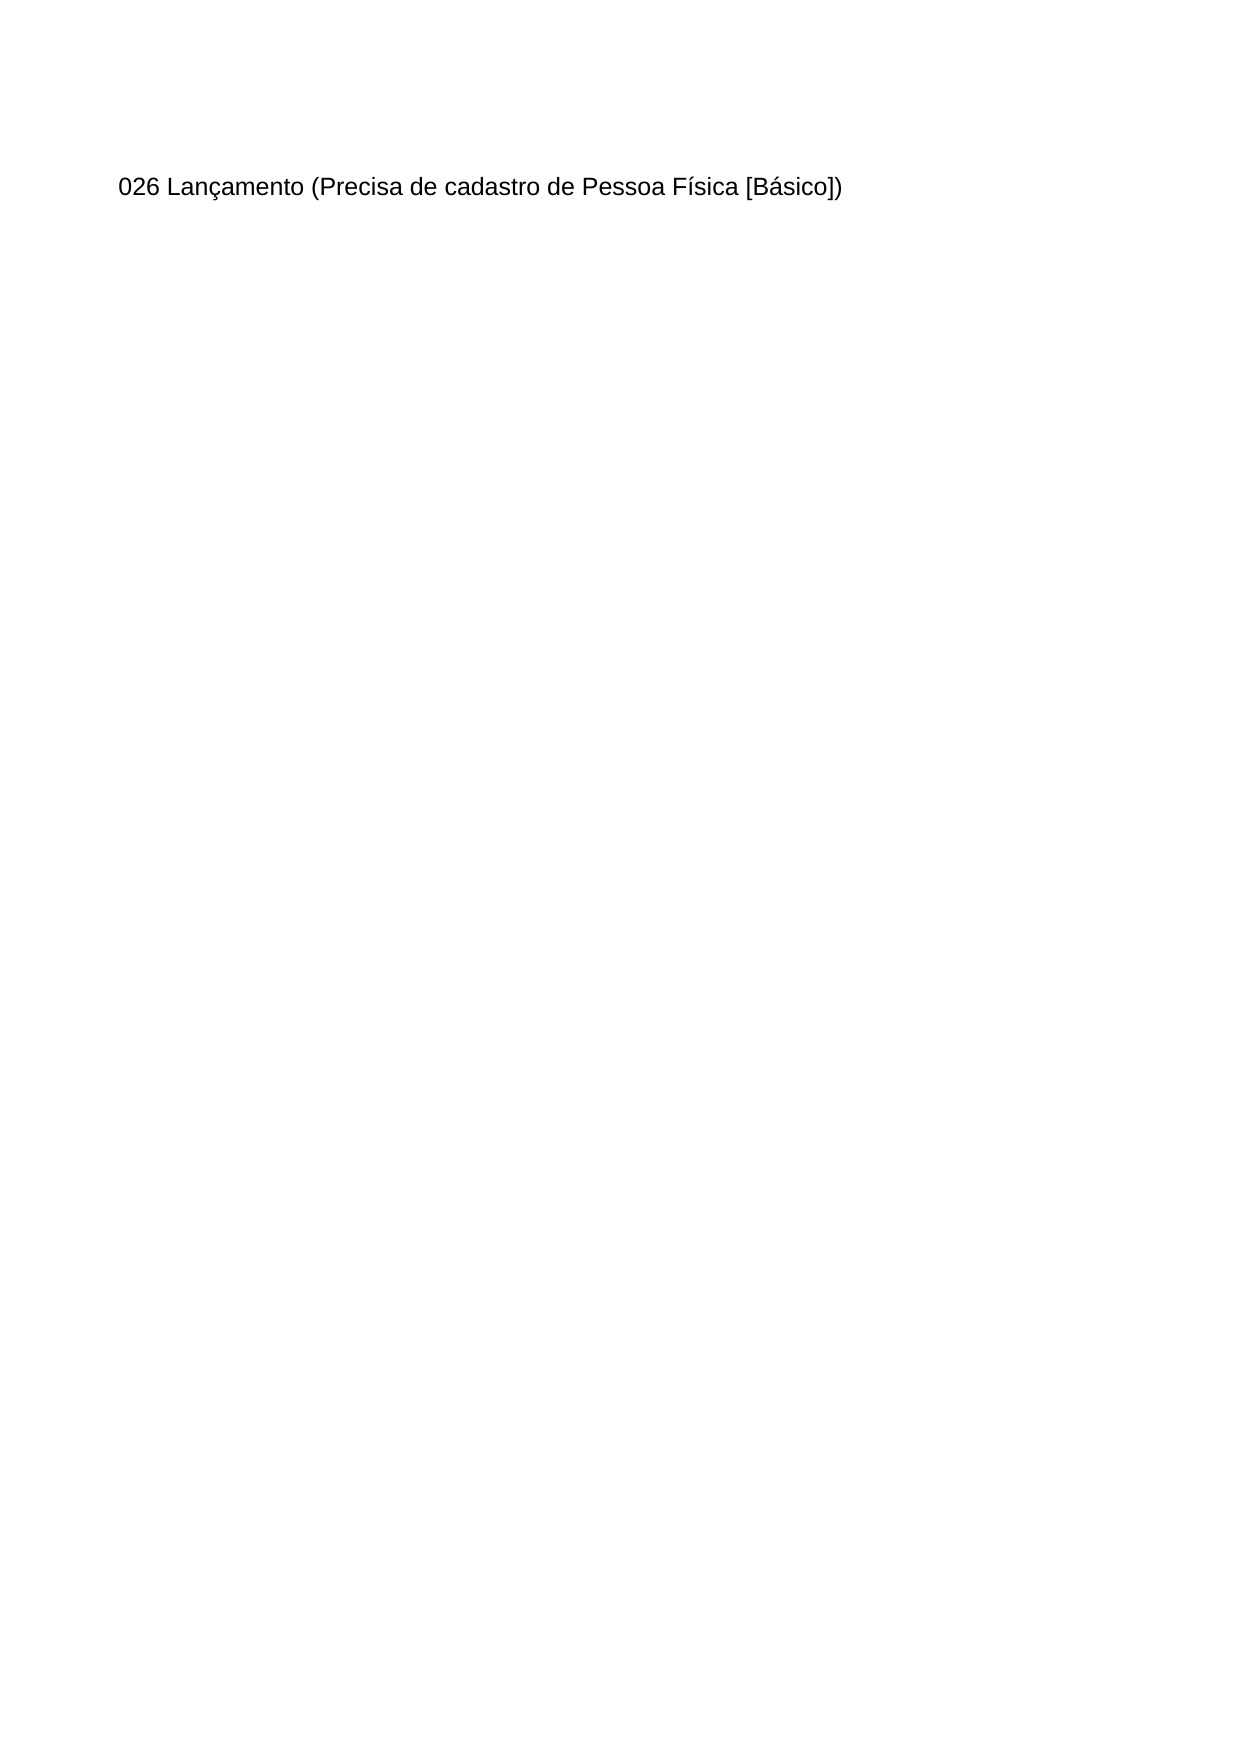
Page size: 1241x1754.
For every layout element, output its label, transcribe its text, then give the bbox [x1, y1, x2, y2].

text 026 Lançamento (Precisa de cadastro de Pessoa Física [Básico]) [118, 173, 1122, 201]
